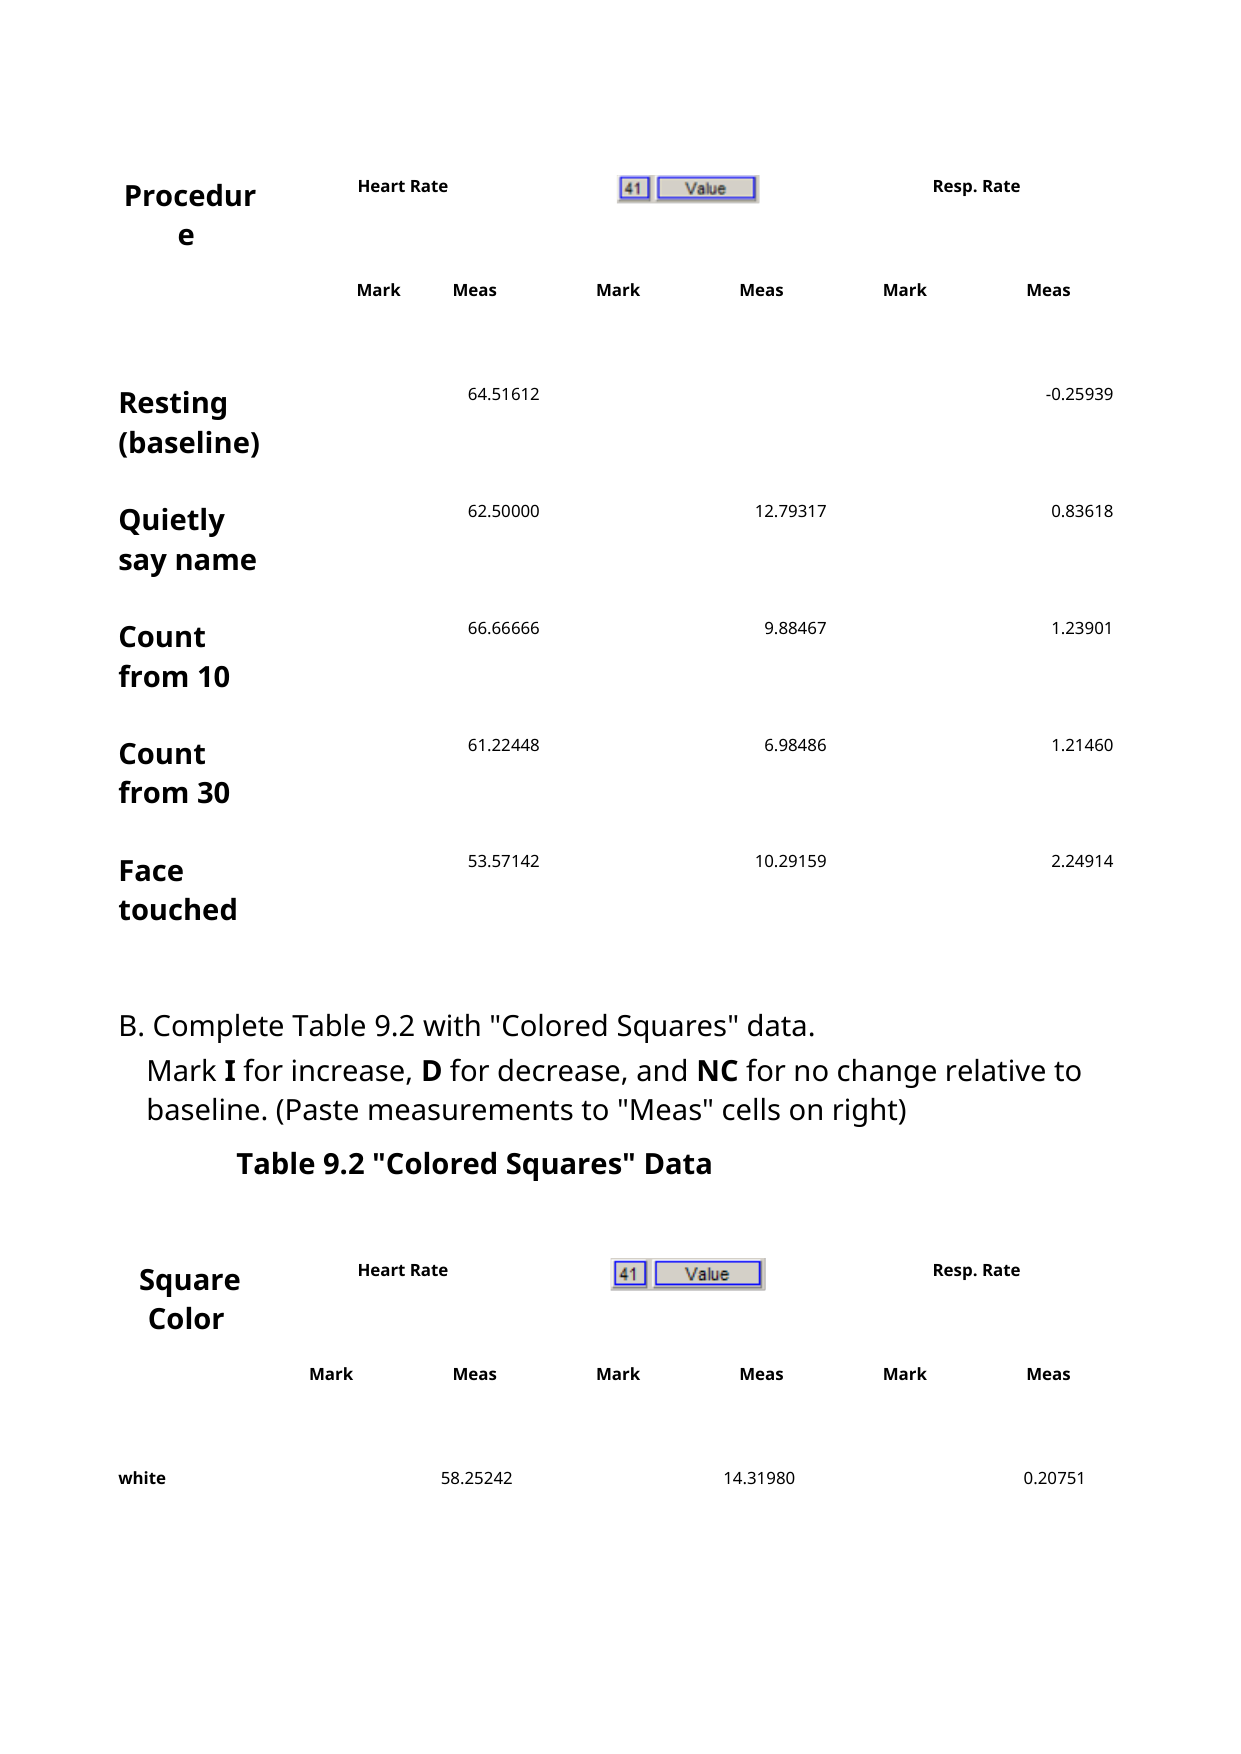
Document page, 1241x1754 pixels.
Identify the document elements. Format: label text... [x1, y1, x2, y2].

table_cell Meas [405, 1344, 548, 1447]
table_cell 62.50000 [405, 481, 548, 597]
table_cell Mark [548, 1344, 692, 1447]
table_cell [261, 714, 405, 831]
table_cell [692, 364, 835, 481]
table_cell 14.31980 [692, 1448, 835, 1551]
table_header Square Color [118, 1240, 261, 1447]
table_cell 64.51612 [405, 364, 548, 481]
table_header Resp. Rate [835, 156, 1122, 260]
text B. Complete Table 9.2 with "Colored Squares" data. [118, 1006, 1122, 1045]
table_cell [261, 481, 405, 597]
table_cell [548, 831, 692, 948]
table_cell [835, 1448, 979, 1551]
table_cell [835, 481, 979, 597]
picture [610, 1258, 767, 1292]
table_cell Meas [405, 260, 548, 364]
table_cell Meas [979, 1344, 1122, 1447]
table_cell [835, 598, 979, 714]
table_cell Mark [261, 260, 405, 364]
table_cell 10.29159 [692, 831, 835, 948]
table_cell Count from 10 [118, 598, 261, 714]
table_cell [548, 364, 692, 481]
table_cell Meas [692, 260, 835, 364]
table_cell 1.23901 [979, 598, 1122, 714]
table_cell Meas [979, 260, 1122, 364]
table_cell white [118, 1448, 261, 1551]
picture [616, 175, 761, 205]
table_cell 58.25242 [405, 1448, 548, 1551]
text Table 9.2 "Colored Squares" Data [118, 1143, 1122, 1183]
table_cell -0.25939 [979, 364, 1122, 481]
table_cell 2.24914 [979, 831, 1122, 948]
table_cell 0.20751 [979, 1448, 1122, 1551]
table_cell [261, 831, 405, 948]
table_cell [548, 481, 692, 597]
table_cell 9.88467 [692, 598, 835, 714]
table_cell [261, 1448, 405, 1551]
table_header [548, 1240, 835, 1344]
table_cell Mark [548, 260, 692, 364]
table_cell Face touched [118, 831, 261, 948]
table_header Heart Rate [261, 156, 548, 260]
table_cell [261, 364, 405, 481]
table_cell [548, 714, 692, 831]
table_cell 1.21460 [979, 714, 1122, 831]
table_cell [261, 598, 405, 714]
table_cell Resting (baseline) [118, 364, 261, 481]
table_cell 53.57142 [405, 831, 548, 948]
table_cell 66.66666 [405, 598, 548, 714]
table_cell 12.79317 [692, 481, 835, 597]
table_cell Mark [835, 260, 979, 364]
table_cell 0.83618 [979, 481, 1122, 597]
table_header Heart Rate [261, 1240, 548, 1344]
table_cell Meas [692, 1344, 835, 1447]
table_cell 61.22448 [405, 714, 548, 831]
text Mark I for increase, D for decrease, and NC for no change relative to baseline. (Paste measurements to "Meas" cells on right) [146, 1050, 1122, 1129]
table_cell Mark [835, 1344, 979, 1447]
table_cell [835, 831, 979, 948]
table_cell [835, 364, 979, 481]
table_cell [548, 1448, 692, 1551]
table_cell [548, 598, 692, 714]
table_header Resp. Rate [835, 1240, 1122, 1344]
table_cell 6.98486 [692, 714, 835, 831]
table_cell Count from 30 [118, 714, 261, 831]
table_cell Mark [261, 1344, 405, 1447]
table_header Procedure [118, 156, 261, 364]
table_cell Quietly say name [118, 481, 261, 597]
table_header [548, 156, 835, 260]
table_cell [835, 714, 979, 831]
